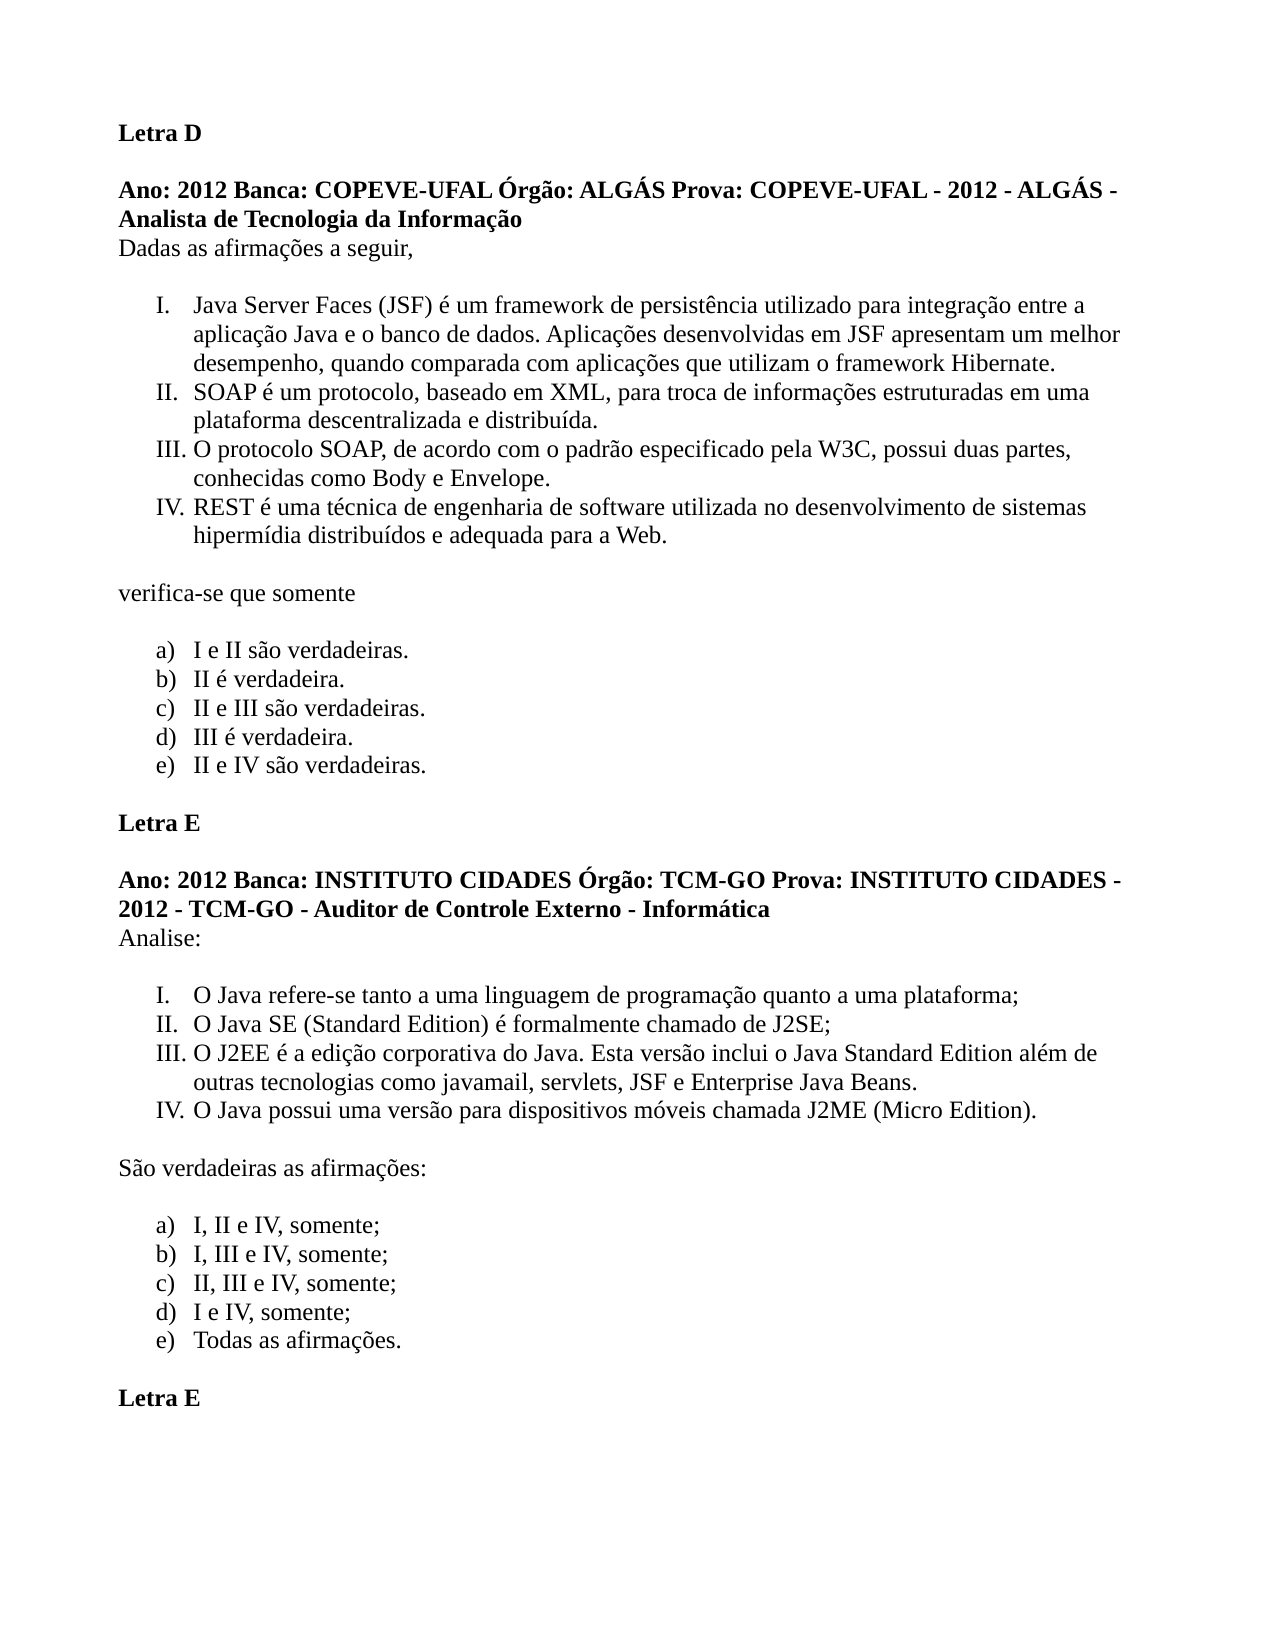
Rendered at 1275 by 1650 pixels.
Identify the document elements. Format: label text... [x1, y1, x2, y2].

text Ano: 2012 Banca: INSTITUTO CIDADES Órgão: TCM-GO Prova: INSTITUTO CIDADES - 2012 - TCM-GO - Auditor de Controle Externo - Informática [118, 866, 1157, 923]
text Letra D [118, 118, 1157, 147]
list O protocolo SOAP, de acordo com o padrão especificado pela W3C, possui duas partes, conhecidas como Body e Envelope. [156, 434, 1157, 492]
list Java Server Faces (JSF) é um framework de persistência utilizado para integração entre a aplicação Java e o banco de dados. Aplicações desenvolvidas em JSF apresentam um melhor desempenho, quando comparada com aplicações que utilizam o framework Hibernate. [156, 291, 1157, 377]
text Ano: 2012 Banca: COPEVE-UFAL Órgão: ALGÁS Prova: COPEVE-UFAL - 2012 - ALGÁS - Analista de Tecnologia da Informação [118, 176, 1157, 233]
list II, III e IV, somente; [156, 1268, 1157, 1297]
text verifica-se que somente [118, 578, 1157, 607]
text Letra E [118, 808, 1157, 837]
list O Java SE (Standard Edition) é formalmente chamado de J2SE; [156, 1009, 1157, 1038]
list SOAP é um protocolo, baseado em XML, para troca de informações estruturadas em uma plataforma descentralizada e distribuída. [156, 377, 1157, 434]
list I e II são verdadeiras. [156, 636, 1157, 664]
list II é verdadeira. [156, 664, 1157, 693]
list O Java refere-se tanto a uma linguagem de programação quanto a uma plataforma; [156, 981, 1157, 1009]
list II e III são verdadeiras. [156, 693, 1157, 722]
text Analise: [118, 923, 1157, 952]
list III é verdadeira. [156, 722, 1157, 751]
text Letra E [118, 1383, 1157, 1412]
list Todas as afirmações. [156, 1326, 1157, 1354]
list I e IV, somente; [156, 1297, 1157, 1326]
text Dadas as afirmações a seguir, [118, 233, 1157, 262]
list O J2EE é a edição corporativa do Java. Esta versão inclui o Java Standard Edition além de outras tecnologias como javamail, servlets, JSF e Enterprise Java Beans. [156, 1038, 1157, 1096]
list II e IV são verdadeiras. [156, 751, 1157, 779]
list REST é uma técnica de engenharia de software utilizada no desenvolvimento de sistemas hipermídia distribuídos e adequada para a Web. [156, 492, 1157, 549]
list O Java possui uma versão para dispositivos móveis chamada J2ME (Micro Edition). [156, 1096, 1157, 1124]
text São verdadeiras as afirmações: [118, 1153, 1157, 1182]
list I, II e IV, somente; [156, 1211, 1157, 1239]
list I, III e IV, somente; [156, 1239, 1157, 1268]
